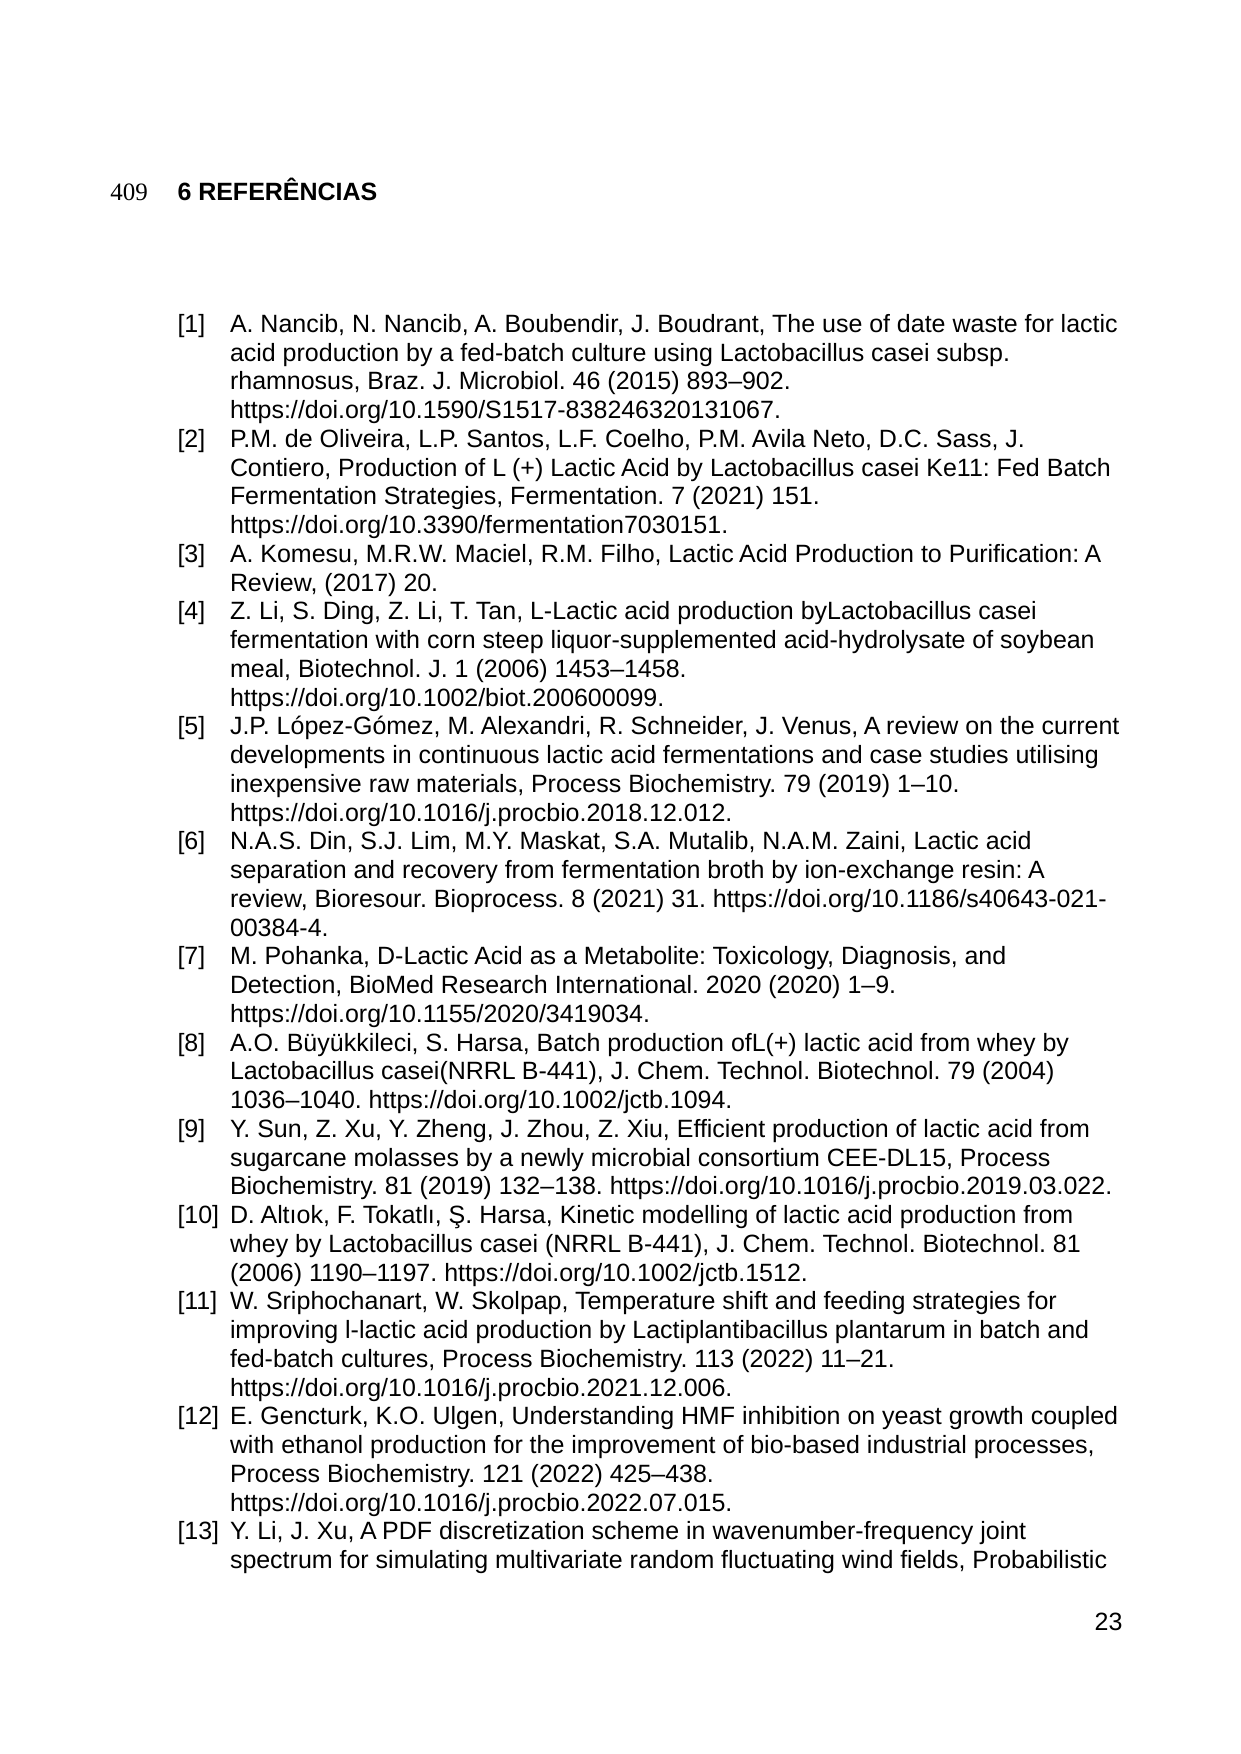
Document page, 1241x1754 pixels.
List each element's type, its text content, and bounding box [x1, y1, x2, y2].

text [9] Y. Sun, Z. Xu, Y. Zheng, J. Zhou, Z. Xiu, Efficient production of lactic acid from sugarcane molasses by a newly microbial consortium CEE-DL15, Process Biochemistry. 81 (2019) 132–138. https://doi.org/10.1016/j.procbio.2019.03.022. [177, 1114, 1122, 1200]
text [11] W. Sriphochanart, W. Skolpap, Temperature shift and feeding strategies for improving l-lactic acid production by Lactiplantibacillus plantarum in batch and fed-batch cultures, Process Biochemistry. 113 (2022) 11–21. https://doi.org/10.1016/j.procbio.2021.12.006. [177, 1286, 1122, 1401]
text [1] A. Nancib, N. Nancib, A. Boubendir, J. Boudrant, The use of date waste for lactic acid production by a fed-batch culture using Lactobacillus casei subsp. rhamnosus, Braz. J. Microbiol. 46 (2015) 893–902. https://doi.org/10.1590/S1517-838246320131067. [177, 309, 1122, 424]
text [3] A. Komesu, M.R.W. Maciel, R.M. Filho, Lactic Acid Production to Purification: A Review, (2017) 20. [177, 539, 1122, 596]
text [5] J.P. López-Gómez, M. Alexandri, R. Schneider, J. Venus, A review on the current developments in continuous lactic acid fermentations and case studies utilising inexpensive raw materials, Process Biochemistry. 79 (2019) 1–10. https://doi.org/10.1016/j.procbio.2018.12.012. [177, 711, 1122, 826]
subtitle Referências [177, 177, 1122, 206]
text [10] D. Altıok, F. Tokatlı, Ş. Harsa, Kinetic modelling of lactic acid production from whey by Lactobacillus casei (NRRL B-441), J. Chem. Technol. Biotechnol. 81 (2006) 1190–1197. https://doi.org/10.1002/jctb.1512. [177, 1200, 1122, 1286]
text [12] E. Gencturk, K.O. Ulgen, Understanding HMF inhibition on yeast growth coupled with ethanol production for the improvement of bio-based industrial processes, Process Biochemistry. 121 (2022) 425–438. https://doi.org/10.1016/j.procbio.2022.07.015. [177, 1401, 1122, 1516]
text [8] A.O. Büyükkileci, S. Harsa, Batch production ofL(+) lactic acid from whey by Lactobacillus casei(NRRL B-441), J. Chem. Technol. Biotechnol. 79 (2004) 1036–1040. https://doi.org/10.1002/jctb.1094. [177, 1028, 1122, 1114]
text [4] Z. Li, S. Ding, Z. Li, T. Tan, L-Lactic acid production byLactobacillus casei fermentation with corn steep liquor-supplemented acid-hydrolysate of soybean meal, Biotechnol. J. 1 (2006) 1453–1458. https://doi.org/10.1002/biot.200600099. [177, 596, 1122, 711]
text [7] M. Pohanka, D-Lactic Acid as a Metabolite: Toxicology, Diagnosis, and Detection, BioMed Research International. 2020 (2020) 1–9. https://doi.org/10.1155/2020/3419034. [177, 941, 1122, 1028]
text [2] P.M. de Oliveira, L.P. Santos, L.F. Coelho, P.M. Avila Neto, D.C. Sass, J. Contiero, Production of L (+) Lactic Acid by Lactobacillus casei Ke11: Fed Batch Fermentation Strategies, Fermentation. 7 (2021) 151. https://doi.org/10.3390/fermentation7030151. [177, 424, 1122, 539]
text [6] N.A.S. Din, S.J. Lim, M.Y. Maskat, S.A. Mutalib, N.A.M. Zaini, Lactic acid separation and recovery from fermentation broth by ion-exchange resin: A review, Bioresour. Bioprocess. 8 (2021) 31. https://doi.org/10.1186/s40643-021-00384-4. [177, 826, 1122, 941]
text [13] Y. Li, J. Xu, A PDF discretization scheme in wavenumber-frequency joint spectrum for simulating multivariate random fluctuating wind fields, Probabilistic [177, 1516, 1122, 1574]
